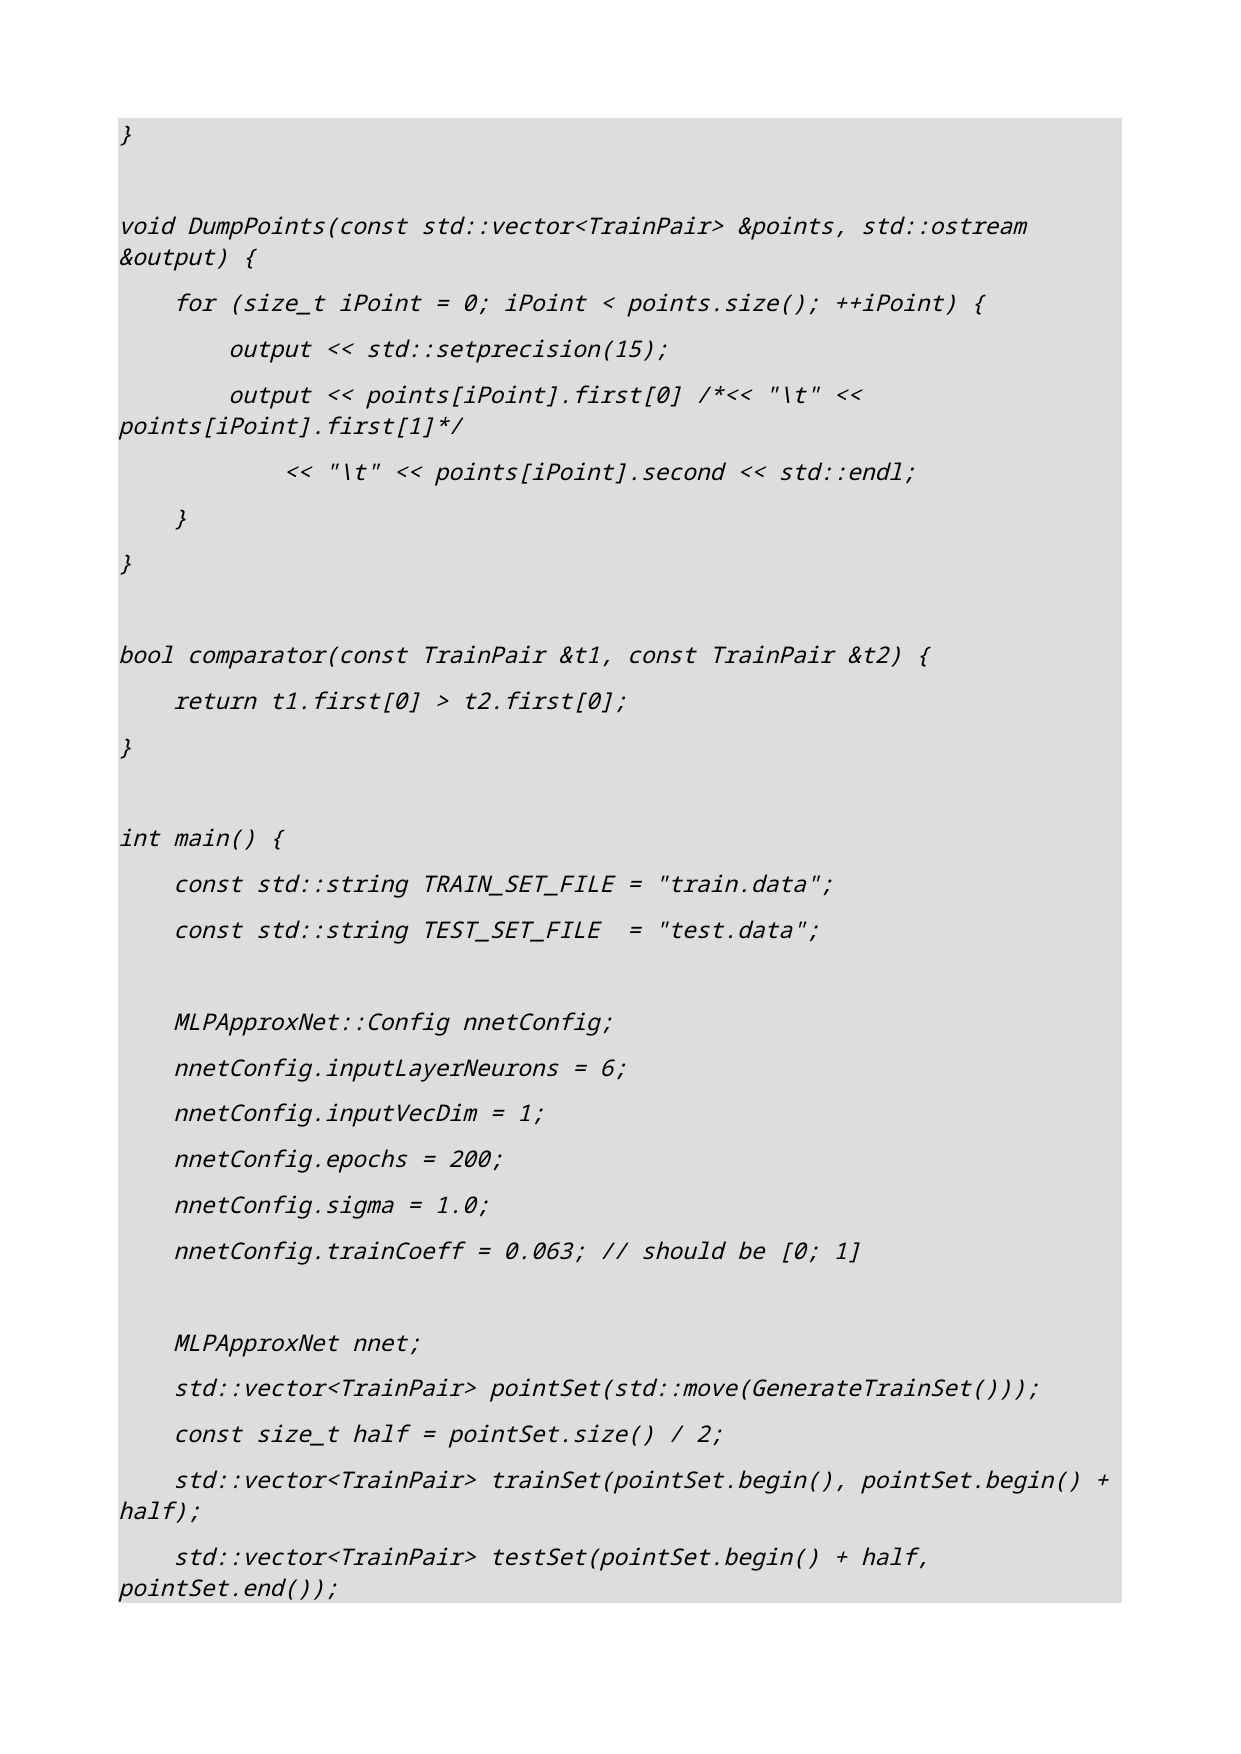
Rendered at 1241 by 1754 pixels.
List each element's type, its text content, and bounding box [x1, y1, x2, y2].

text std::vector<TrainPair> testSet(pointSet.begin() + half, pointSet.end()); [118, 1541, 1122, 1603]
text } [118, 547, 1122, 578]
text } [118, 501, 1122, 533]
text std::vector<TrainPair> pointSet(std::move(GenerateTrainSet())); [118, 1372, 1122, 1403]
text nnetConfig.sigma = 1.0; [118, 1189, 1122, 1220]
text nnetConfig.inputLayerNeurons = 6; [118, 1051, 1122, 1083]
text nnetConfig.epochs = 200; [118, 1143, 1122, 1174]
text return t1.first[0] > t2.first[0]; [118, 685, 1122, 716]
text for (size_t iPoint = 0; iPoint < points.size(); ++iPoint) { [118, 287, 1122, 318]
text output << std::setprecision(15); [118, 333, 1122, 364]
text const std::string TRAIN_SET_FILE = "train.data"; [118, 868, 1122, 899]
text output << points[iPoint].first[0] /*<< "\t" << points[iPoint].first[1]*/ [118, 378, 1122, 441]
text } [118, 731, 1122, 762]
text bool comparator(const TrainPair &t1, const TrainPair &t2) { [118, 639, 1122, 670]
text const size_t half = pointSet.size() / 2; [118, 1418, 1122, 1449]
text void DumpPoints(const std::vector<TrainPair> &points, std::ostream &output) { [118, 210, 1122, 272]
text MLPApproxNet::Config nnetConfig; [118, 1006, 1122, 1037]
text int main() { [118, 822, 1122, 853]
text nnetConfig.inputVecDim = 1; [118, 1097, 1122, 1128]
text } [118, 118, 1122, 149]
text << "\t" << points[iPoint].second << std::endl; [118, 456, 1122, 487]
text const std::string TEST_SET_FILE = "test.data"; [118, 914, 1122, 945]
text std::vector<TrainPair> trainSet(pointSet.begin(), pointSet.begin() + half); [118, 1464, 1122, 1526]
text nnetConfig.trainCoeff = 0.063; // should be [0; 1] [118, 1235, 1122, 1266]
text MLPApproxNet nnet; [118, 1326, 1122, 1358]
